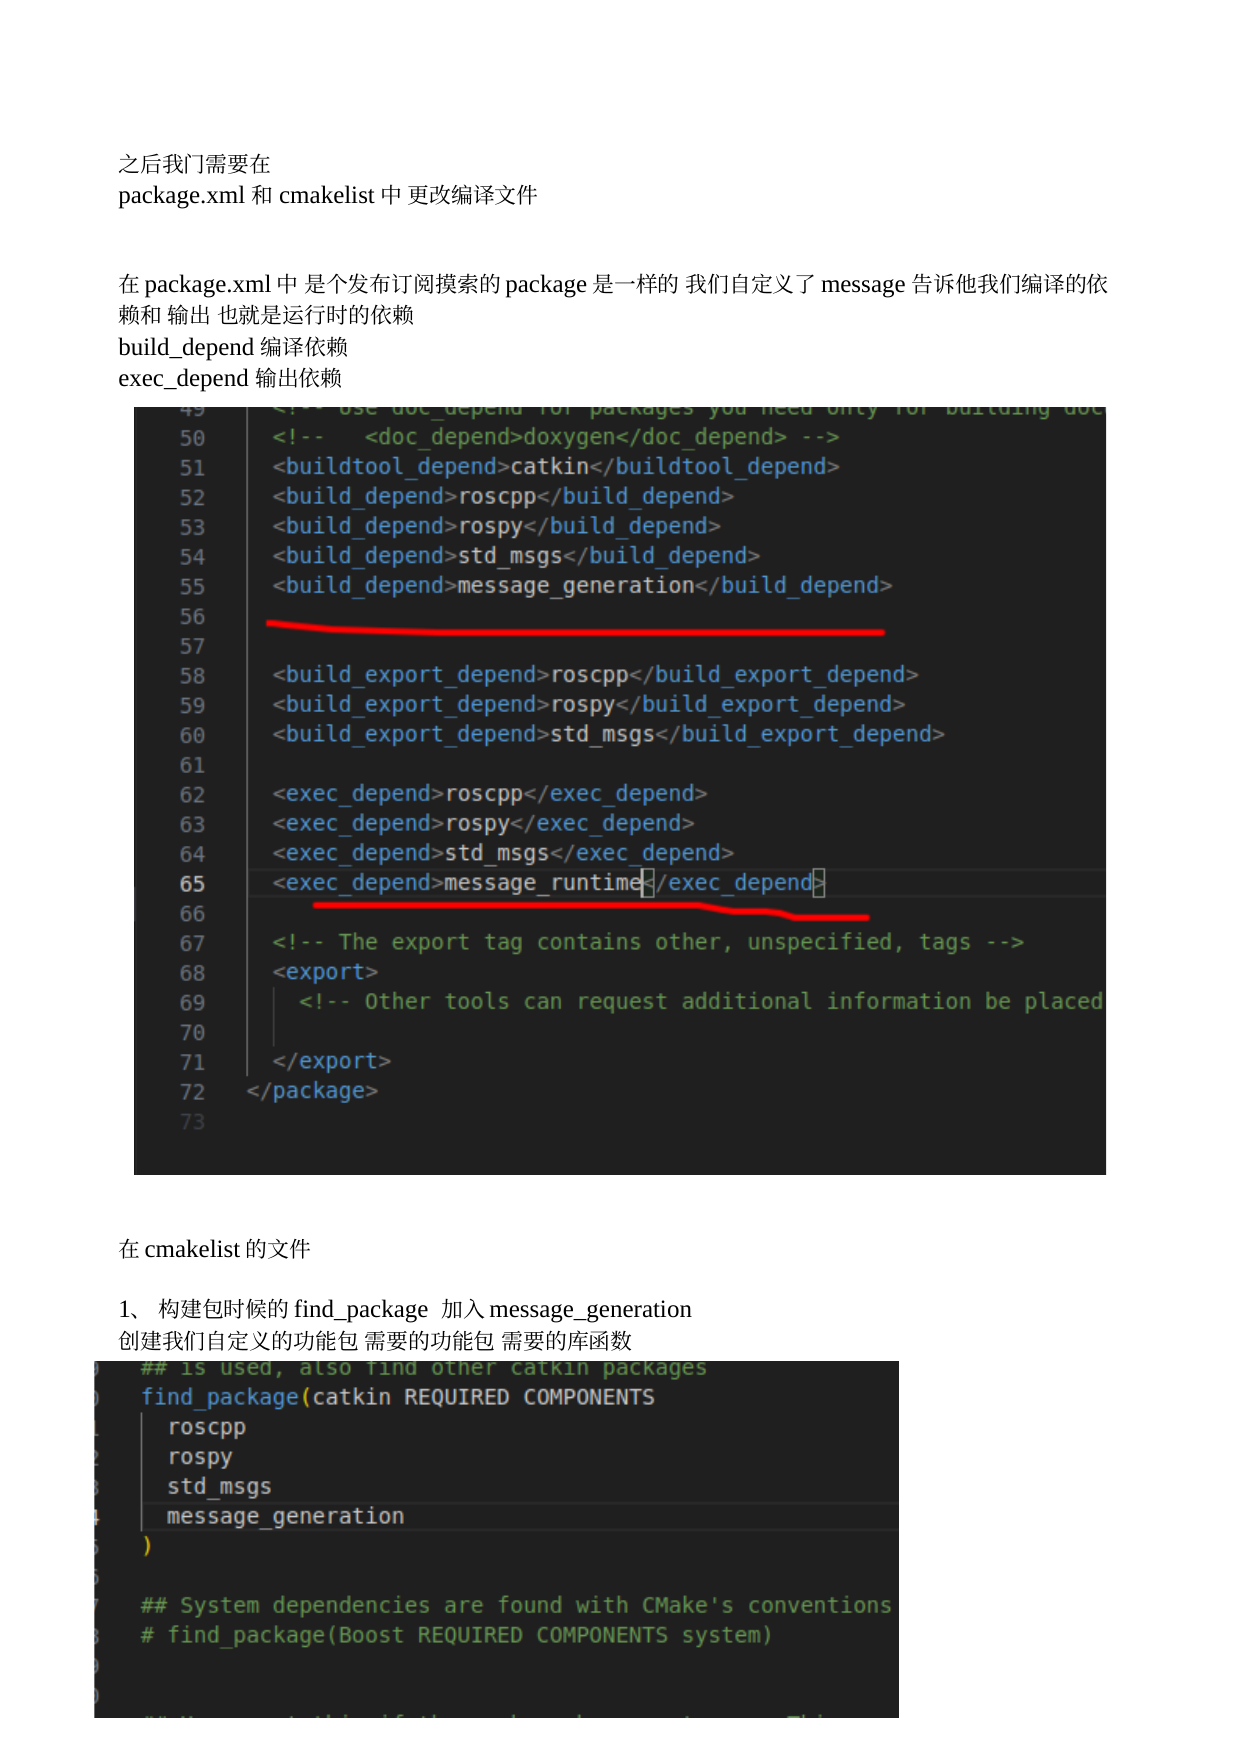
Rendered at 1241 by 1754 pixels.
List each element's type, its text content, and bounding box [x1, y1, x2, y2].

text 在package.xml中 是个发布订阅摸索的package是一样的 我们自定义了message 告诉他我们编译的依赖和 输出 也就是运行时的依赖 [118, 267, 1122, 330]
text 创建我们自定义的功能包 需要的功能包 需要的库函数 [118, 1324, 1122, 1355]
text package.xml 和 cmakelist中 更改编译文件 [118, 178, 1122, 210]
text 1、 构建包时候的find_package 加入message_generation [118, 1292, 1122, 1324]
text 之后我门需要在 [118, 147, 1122, 178]
text exec_depend 输出依赖 [118, 362, 1122, 393]
picture [94, 1361, 899, 1718]
picture [134, 407, 1107, 1175]
text build_depend 编译依赖 [118, 330, 1122, 362]
text 在cmakelist的文件 [118, 1232, 1122, 1264]
